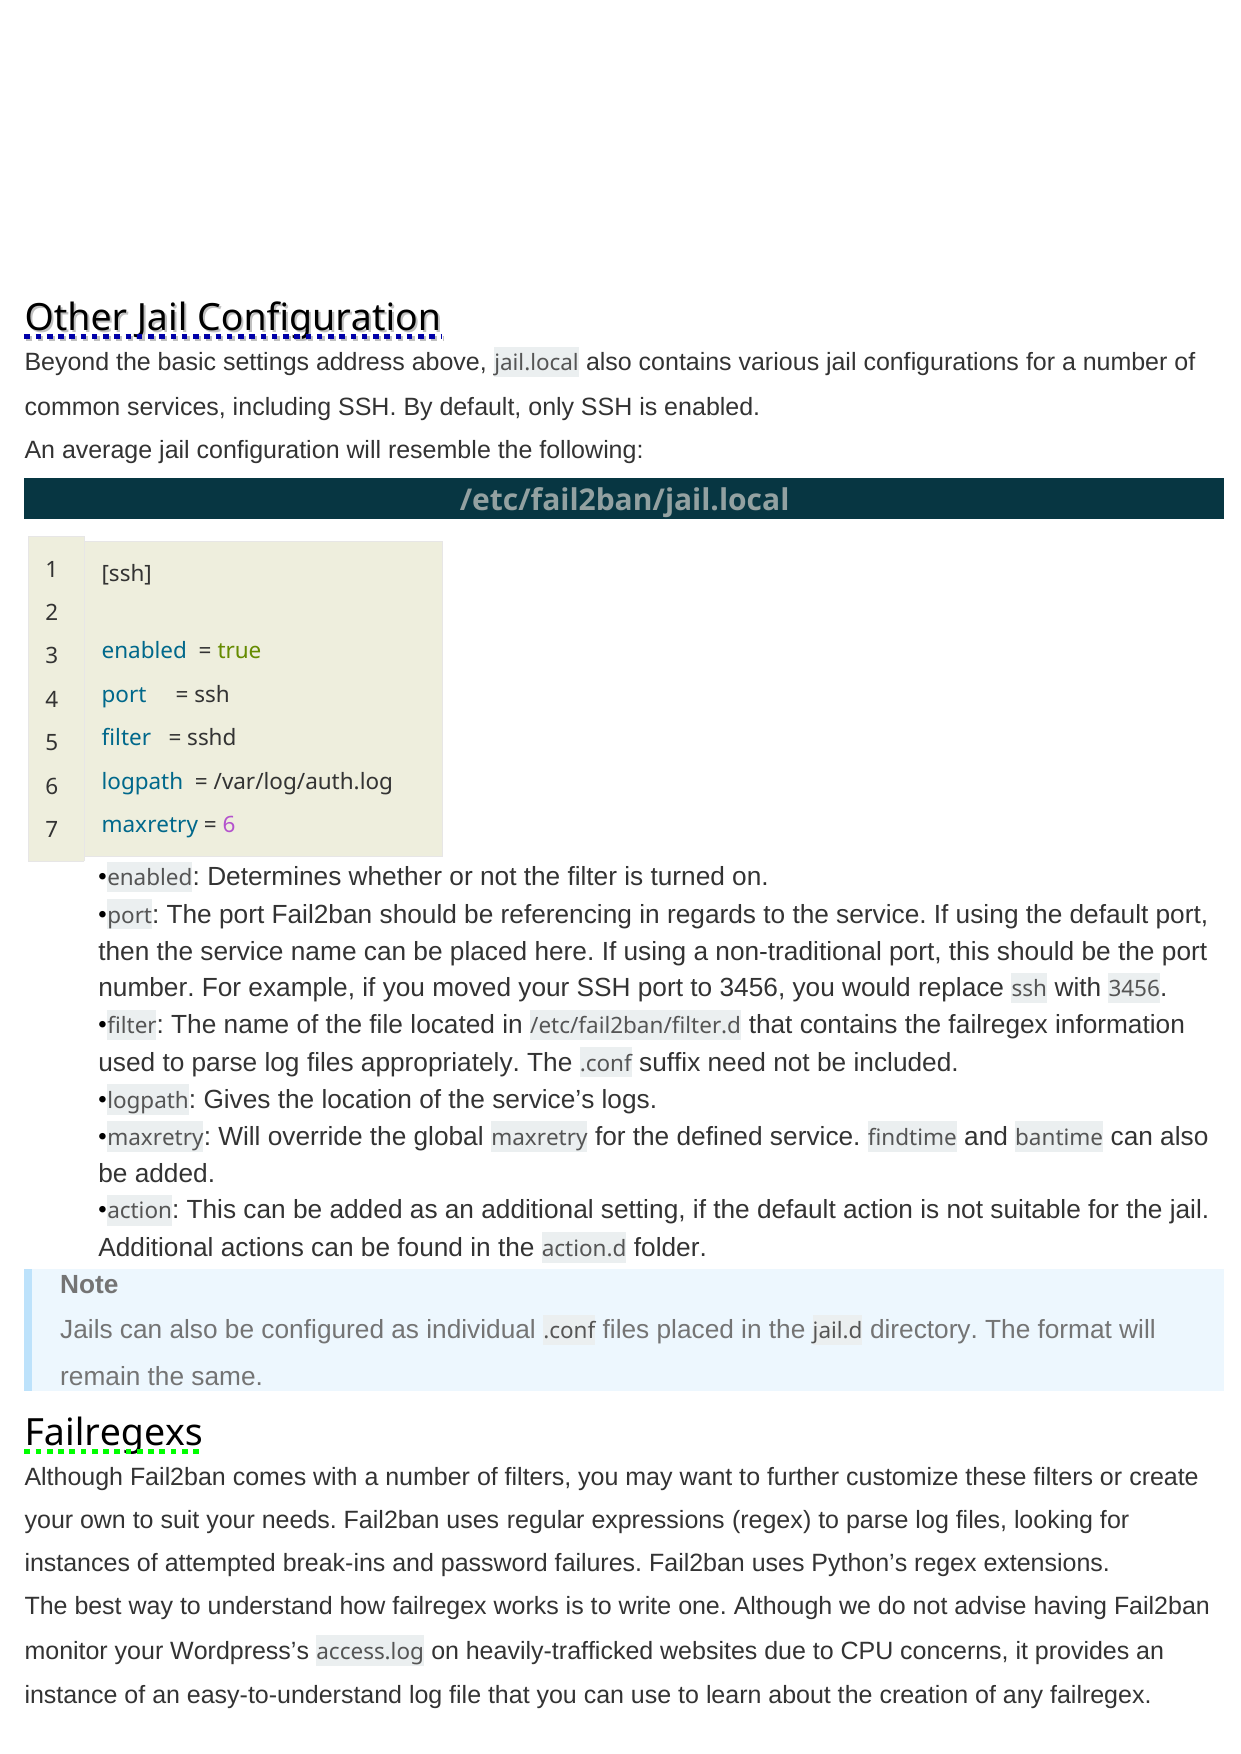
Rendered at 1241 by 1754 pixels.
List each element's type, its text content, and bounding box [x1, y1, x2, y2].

subtitle Failregexs [24, 1406, 1224, 1457]
subtitle /etc/fail2ban/jail.local [24, 478, 1224, 519]
list filter: The name of the file located in /etc/fail2ban/filter.d that contains the failregex information used to parse log files appropriately. The .conf suffix need not be included. [24, 1009, 1224, 1077]
text Jails can also be configured as individual .conf files placed in the jail.d directory. The format will remain the same. [32, 1314, 1224, 1391]
list action: This can be added as an additional setting, if the default action is not suitable for the jail. Additional actions can be found in the action.d folder. [24, 1194, 1224, 1263]
list logpath: Gives the location of the service’s logs. [24, 1084, 1224, 1115]
text Although Fail2ban comes with a number of filters, you may want to further customize these filters or create your own to suit your needs. Fail2ban uses regular expressions (regex) to parse log files, looking for instances of attempted break-ins and password failures. Fail2ban uses Python’s regex extensions. [24, 1462, 1224, 1577]
table_header [ssh] enabled = true port = ssh filter = sshd logpath = /var/log/auth.log maxretry = 6 [85, 536, 442, 541]
list enabled: Determines whether or not the filter is turned on. [24, 861, 1224, 892]
text Note [32, 1269, 1224, 1299]
list port: The port Fail2ban should be referencing in regards to the service. If using the default port, then the service name can be placed here. If using a non-traditional port, this should be the port number. For example, if you moved your SSH port to 3456, you would replace ssh with 3456. [24, 898, 1224, 1003]
text An average jail configuration will resemble the following: [24, 435, 1224, 464]
list maxretry: Will override the global maxretry for the defined service. findtime and bantime can also be added. [24, 1121, 1224, 1188]
subtitle Other Jail Configuration [24, 291, 1224, 342]
text Beyond the basic settings address above, jail.local also contains various jail configurations for a number of common services, including SSH. By default, only SSH is enabled. [24, 347, 1224, 421]
text The best way to understand how failregex works is to write one. Although we do not advise having Fail2ban monitor your Wordpress’s access.log on heavily-trafficked websites due to CPU concerns, it provides an instance of an easy-to-understand log file that you can use to learn about the creation of any failregex. [24, 1591, 1224, 1709]
